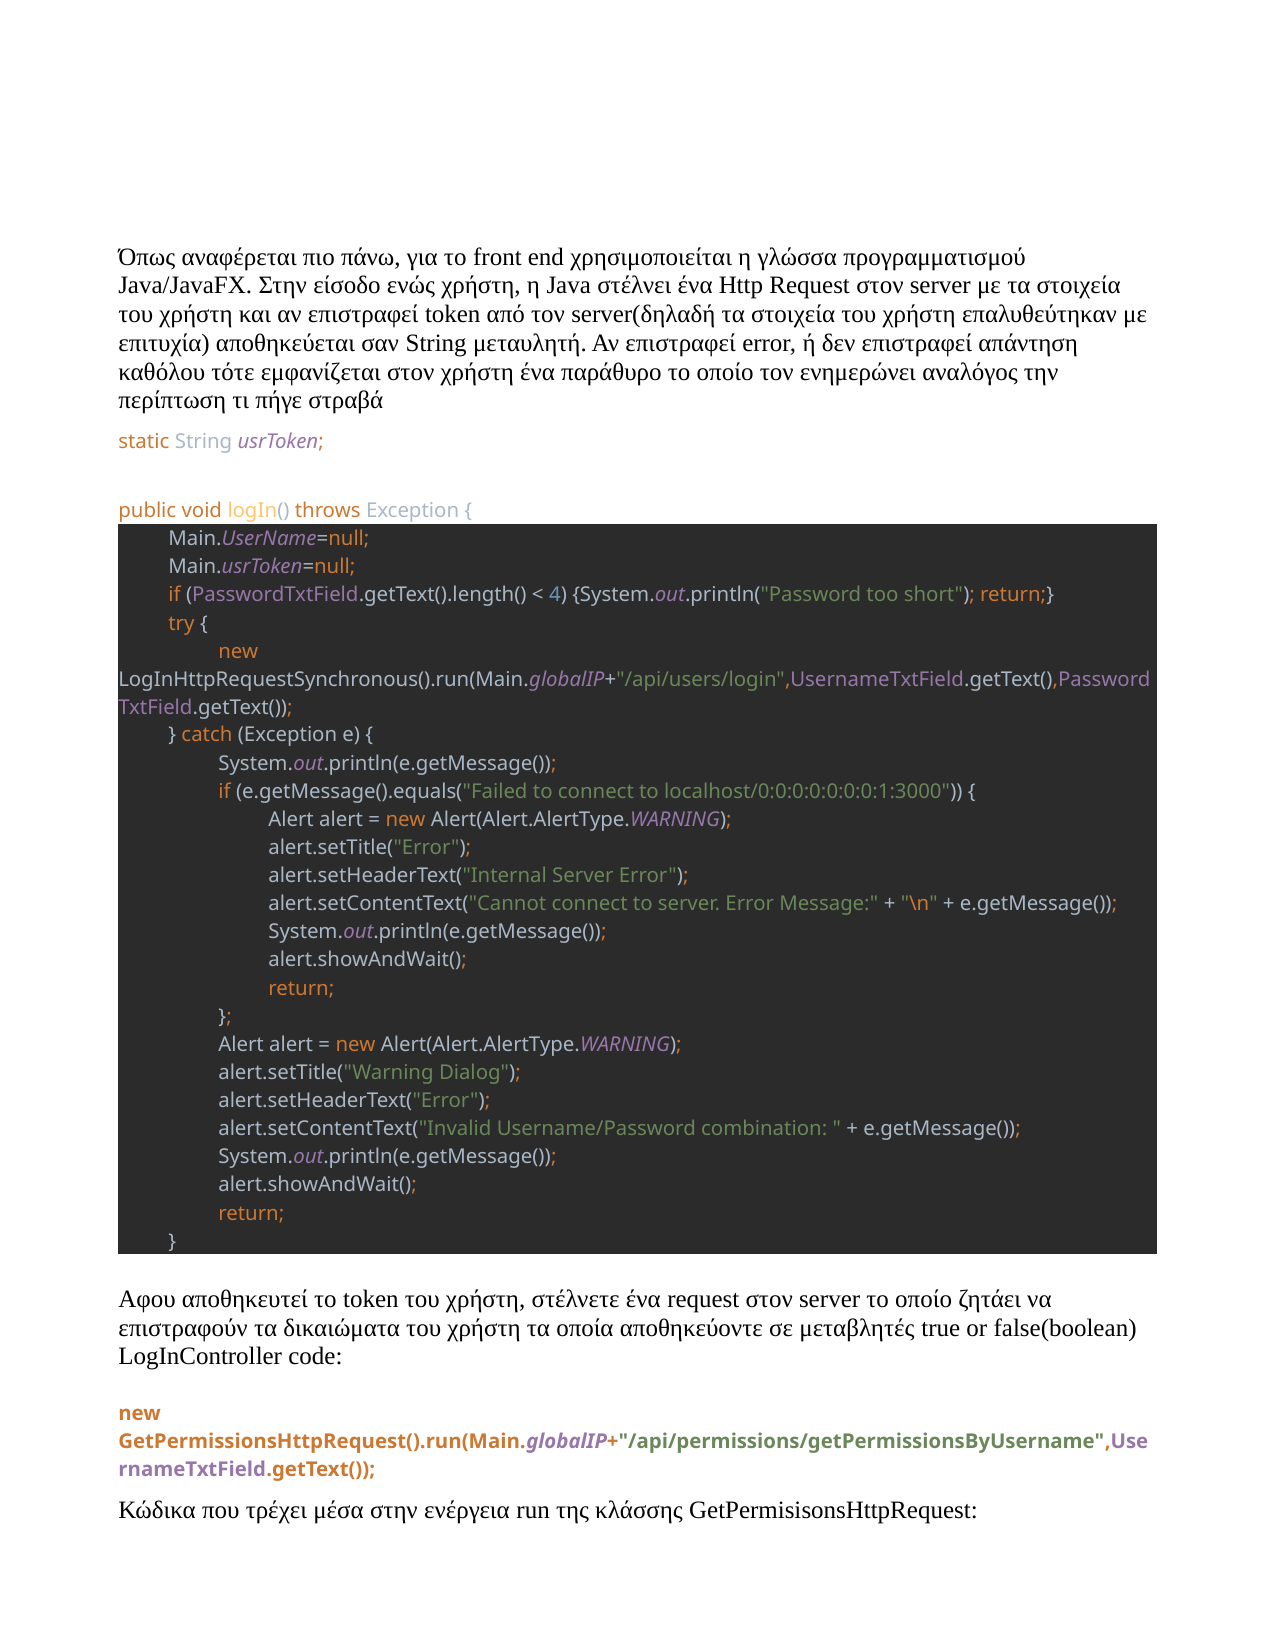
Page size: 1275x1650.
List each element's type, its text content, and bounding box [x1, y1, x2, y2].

text try { [118, 608, 1157, 636]
text Αφου αποθηκευτεί το token του χρήστη, στέλνετε ένα request στον server το οποίο ζητάει να επιστραφούν τα δικαιώματα του χρήστη τα οποία αποθηκεύοντε σε μεταβλητές true or false(boolean) LogInController code: new GetPermissionsHttpRequest().run(Main.globalIP+"/api/permissions/getPermissionsByUsername",UsernameTxtField.getText()); [118, 1284, 1157, 1482]
text public void logIn() throws Exception { [118, 496, 1157, 524]
text System.out.println(e.getMessage()); [118, 917, 1157, 945]
text Alert alert = new Alert(Alert.AlertType.WARNING); [118, 1029, 1157, 1057]
text alert.setTitle("Error"); [118, 832, 1157, 861]
text return; [118, 973, 1157, 1001]
text static String usrToken; [118, 427, 1157, 455]
text }; [118, 1001, 1157, 1029]
text return; [118, 1198, 1157, 1226]
text alert.setContentText("Invalid Username/Password combination: " + e.getMessage()); [118, 1114, 1157, 1142]
text if (e.getMessage().equals("Failed to connect to localhost/0:0:0:0:0:0:0:1:3000")) { [118, 776, 1157, 804]
text Κώδικα που τρέχει μέσα στην ενέργεια run της κλάσσης GetPermisisonsHttpRequest: [118, 1495, 1157, 1523]
text Όπως αναφέρεται πιο πάνω, για το front end χρησιμοποιείται η γλώσσα προγραμματισμού Java/JavaFX. Στην είσοδο ενώς χρήστη, η Java στέλνει ένα Http Request στον server με τα στοιχεία του χρήστη και αν επιστραφεί token από τον server(δηλαδή τα στοιχεία του χρήστη επαλυθεύτηκαν με επιτυχία) αποθηκεύεται σαν String μεταυλητή. Αν επιστραφεί error, ή δεν επιστραφεί απάντηση καθόλου τότε εμφανίζεται στον χρήστη ένα παράθυρο το οποίο τον ενημερώνει αναλόγος την περίπτωση τι πήγε στραβά [118, 242, 1157, 414]
text alert.showAndWait(); [118, 945, 1157, 973]
text Main.UserName=null; [118, 524, 1157, 552]
text Alert alert = new Alert(Alert.AlertType.WARNING); [118, 804, 1157, 832]
text alert.setHeaderText("Error"); [118, 1086, 1157, 1114]
text new LogInHttpRequestSynchronous().run(Main.globalIP+"/api/users/login",UsernameTxtField.getText(),PasswordTxtField.getText()); [118, 636, 1157, 720]
text alert.setContentText("Cannot connect to server. Error Message:" + "\n" + e.getMessage()); [118, 889, 1157, 917]
text System.out.println(e.getMessage()); [118, 748, 1157, 776]
text alert.showAndWait(); [118, 1170, 1157, 1198]
text Main.usrToken=null; [118, 552, 1157, 580]
text } catch (Exception e) { [118, 720, 1157, 748]
text alert.setHeaderText("Internal Server Error"); [118, 861, 1157, 889]
text if (PasswordTxtField.getText().length() < 4) {System.out.println("Password too short"); return;} [118, 580, 1157, 608]
text System.out.println(e.getMessage()); [118, 1142, 1157, 1170]
text alert.setTitle("Warning Dialog"); [118, 1057, 1157, 1086]
text } [118, 1226, 1157, 1254]
